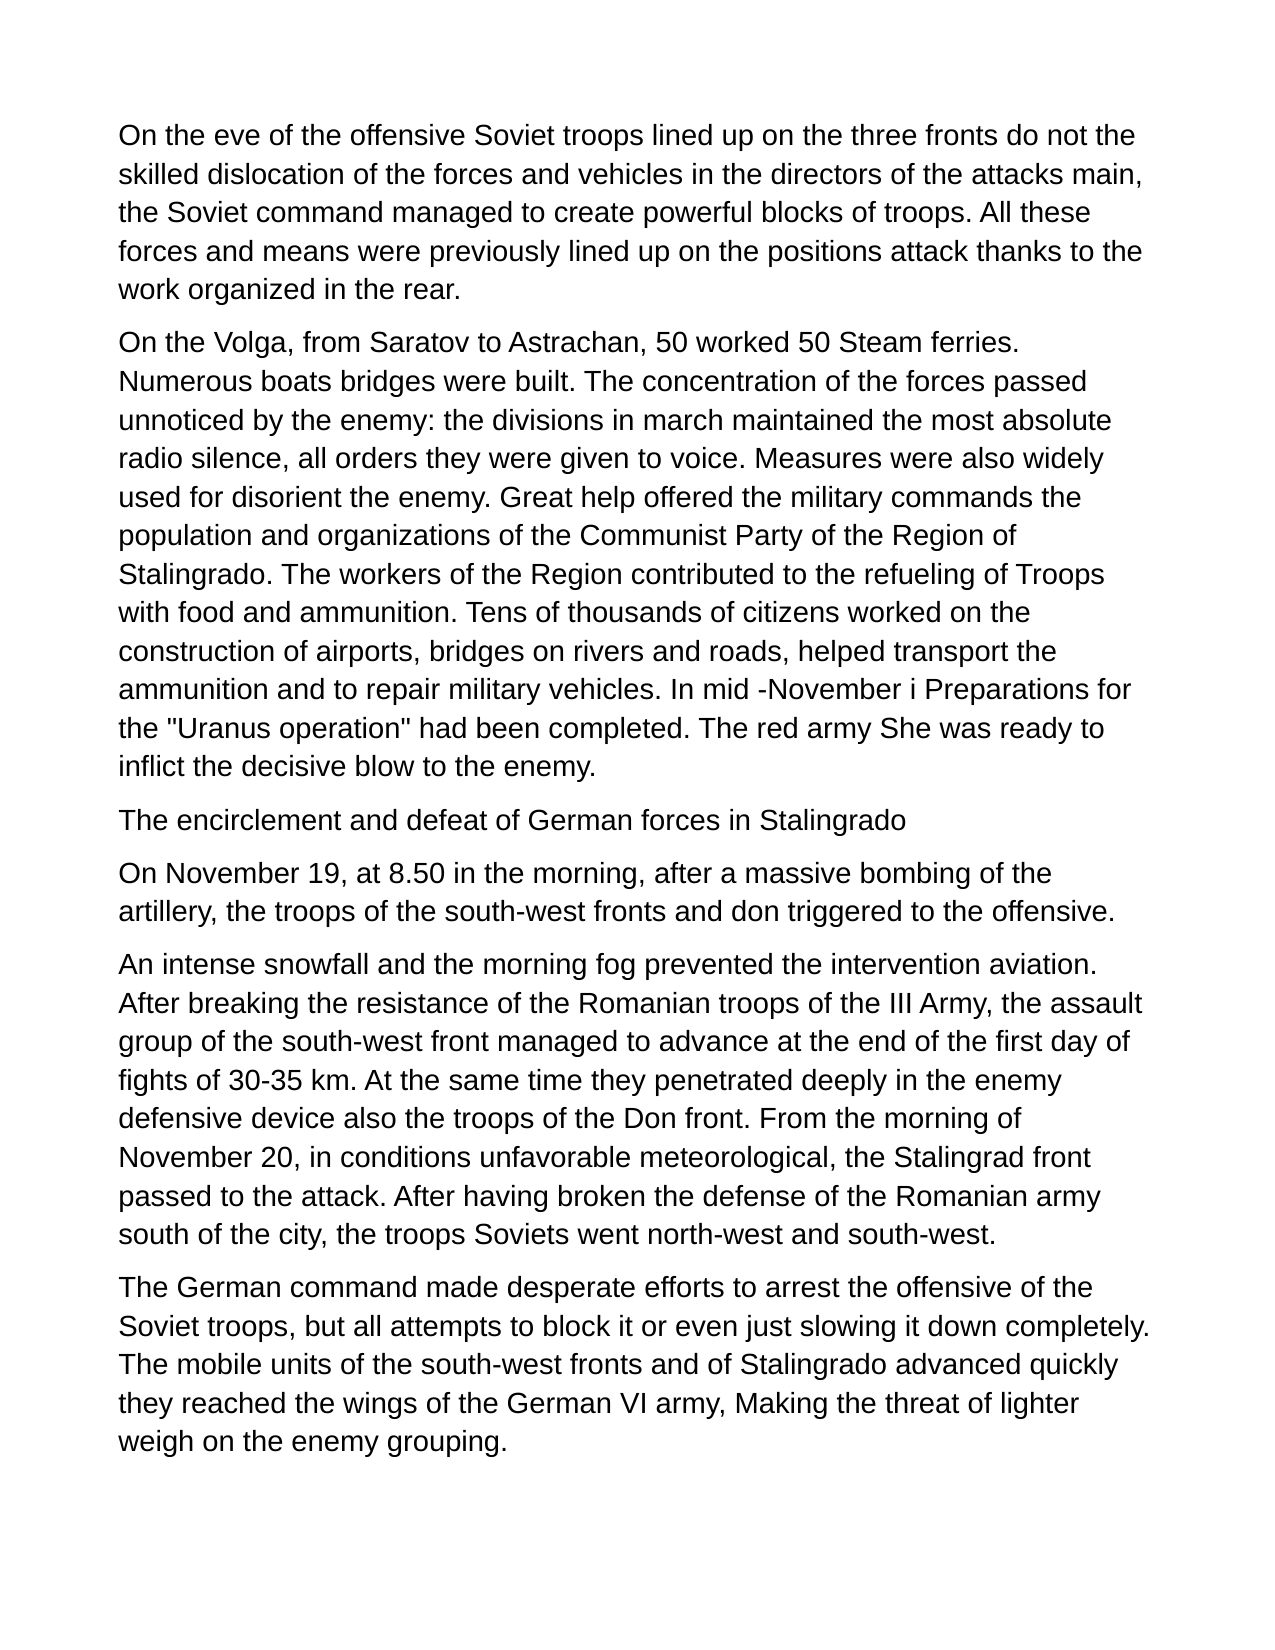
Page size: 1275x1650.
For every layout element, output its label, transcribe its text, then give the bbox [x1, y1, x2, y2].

text On the eve of the offensive Soviet troops lined up on the three fronts do not the skilled dislocation of the forces and vehicles in the directors of the attacks main, the Soviet command managed to create powerful blocks of troops. All these forces and means were previously lined up on the positions attack thanks to the work organized in the rear. [118, 118, 1157, 306]
text On the Volga, from Saratov to Astrachan, 50 worked 50 Steam ferries. Numerous boats bridges were built. The concentration of the forces passed unnoticed by the enemy: the divisions in march maintained the most absolute radio silence, all orders they were given to voice. Measures were also widely used for disorient the enemy. Great help offered the military commands the population and organizations of the Communist Party of the Region of Stalingrado. The workers of the Region contributed to the refueling of Troops with food and ammunition. Tens of thousands of citizens worked on the construction of airports, bridges on rivers and roads, helped transport the ammunition and to repair military vehicles. In mid -November i Preparations for the "Uranus operation" had been completed. The red army She was ready to inflict the decisive blow to the enemy. [118, 325, 1157, 783]
text On November 19, at 8.50 in the morning, after a massive bombing of the artillery, the troops of the south-west fronts and don triggered to the offensive. [118, 856, 1157, 928]
text The encirclement and defeat of German forces in Stalingrado [118, 802, 1157, 836]
text The German command made desperate efforts to arrest the offensive of the Soviet troops, but all attempts to block it or even just slowing it down completely. The mobile units of the south-west fronts and of Stalingrado advanced quickly they reached the wings of the German VI army, Making the threat of lighter weigh on the enemy grouping. [118, 1270, 1157, 1458]
text An intense snowfall and the morning fog prevented the intervention aviation. After breaking the resistance of the Romanian troops of the III Army, the assault group of the south-west front managed to advance at the end of the first day of fights of 30-35 km. At the same time they penetrated deeply in the enemy defensive device also the troops of the Don front. From the morning of November 20, in conditions unfavorable meteorological, the Stalingrad front passed to the attack. After having broken the defense of the Romanian army south of the city, the troops Soviets went north-west and south-west. [118, 947, 1157, 1251]
